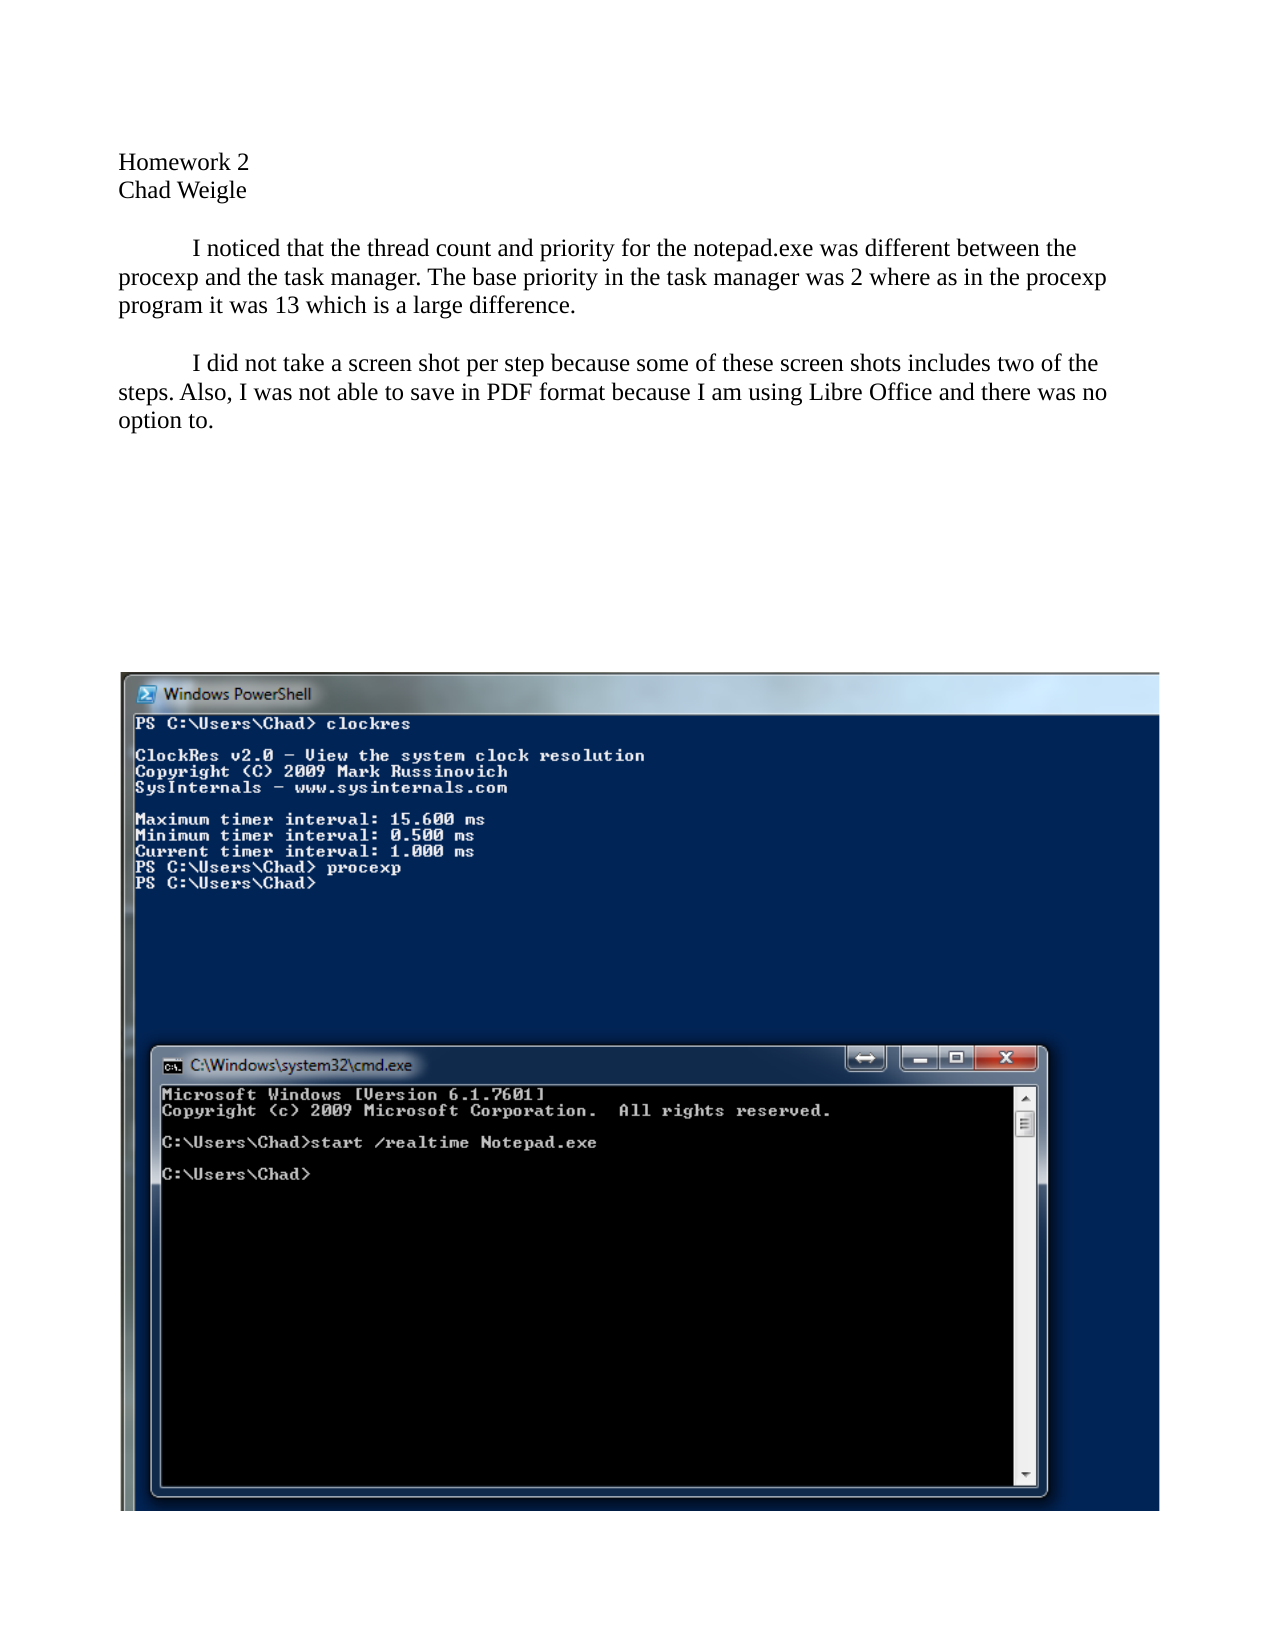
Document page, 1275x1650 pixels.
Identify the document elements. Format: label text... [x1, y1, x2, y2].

text Homework 2 [118, 147, 1157, 176]
picture [120, 672, 1160, 1511]
text I did not take a screen shot per step because some of these screen shots includes two of the steps. Also, I was not able to save in PDF format because I am using Libre Office and there was no option to. [118, 348, 1157, 434]
text I noticed that the thread count and priority for the notepad.exe was different between the procexp and the task manager. The base priority in the task manager was 2 where as in the procexp program it was 13 which is a large difference. [118, 233, 1157, 319]
text Chad Weigle [118, 176, 1157, 204]
